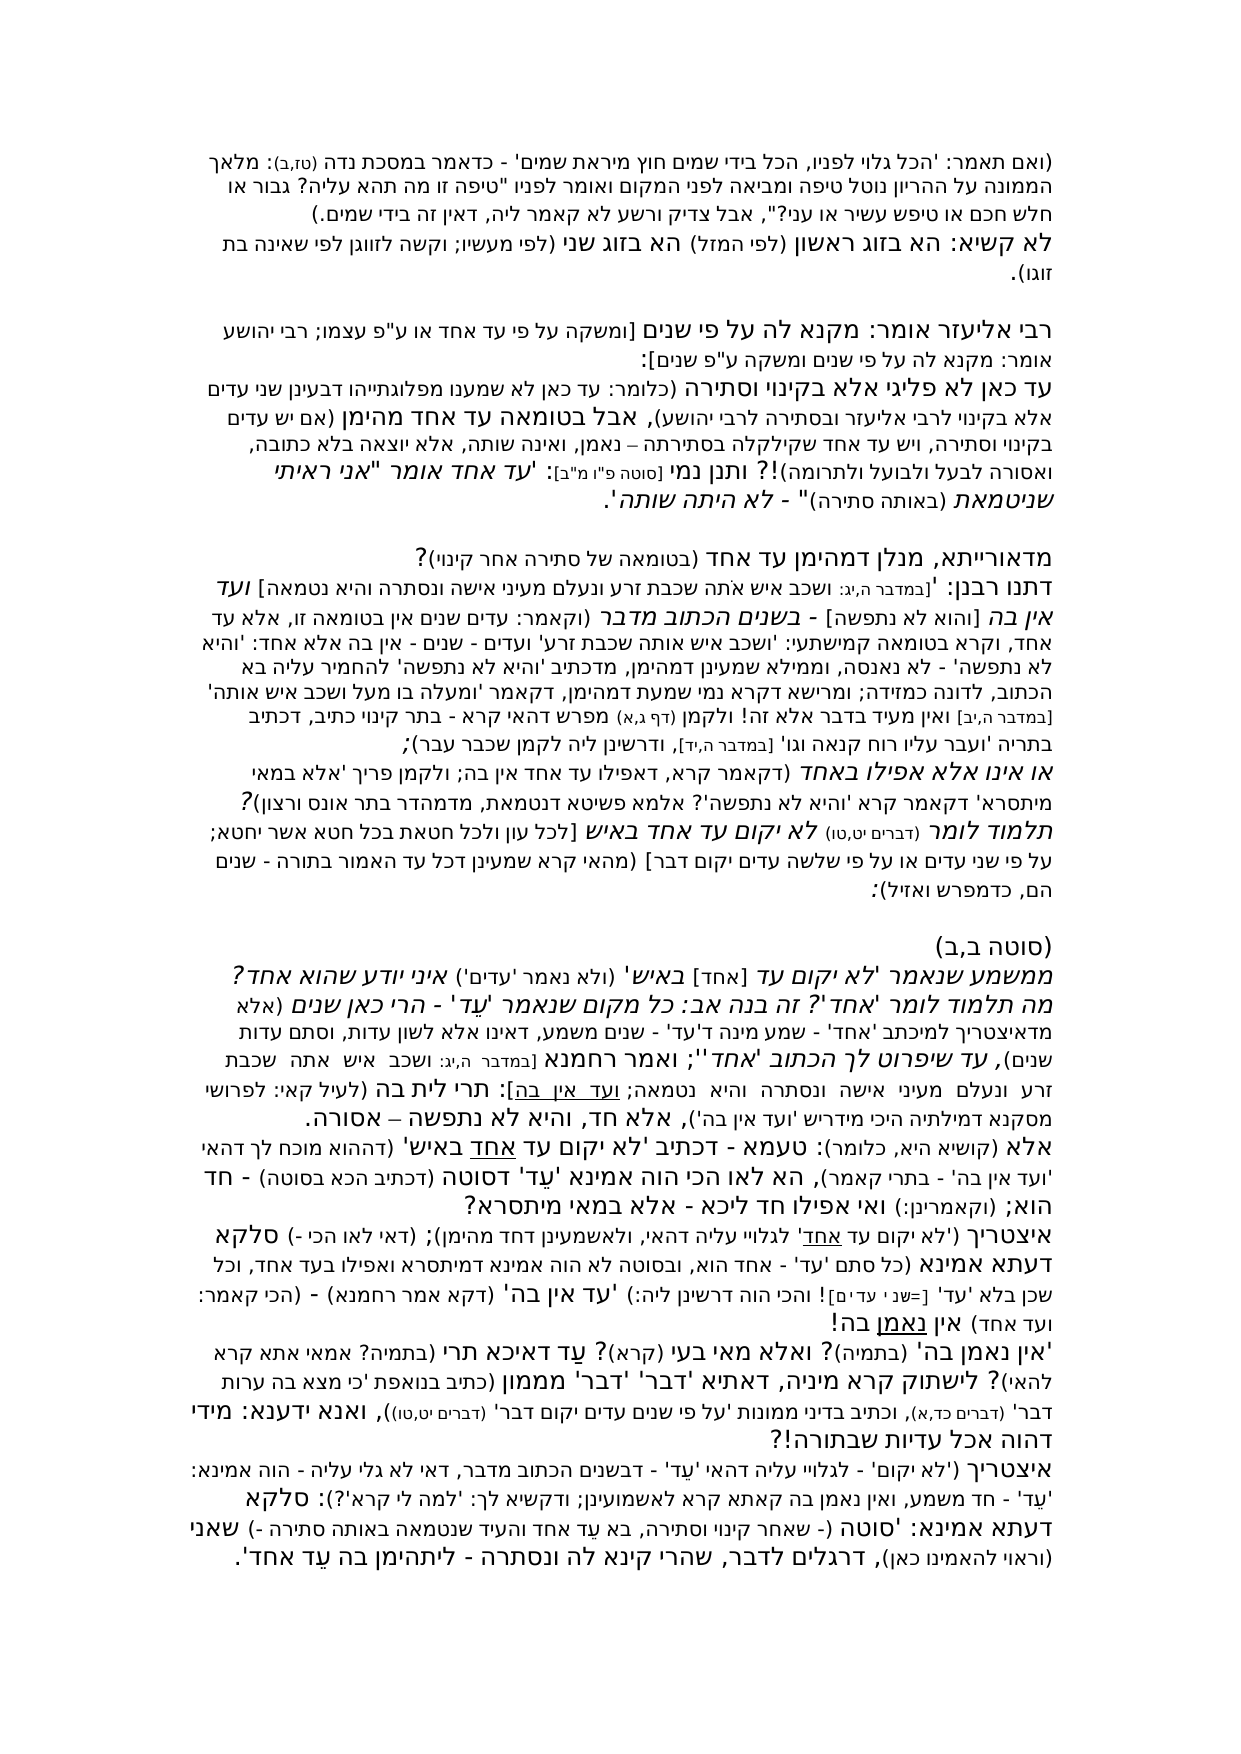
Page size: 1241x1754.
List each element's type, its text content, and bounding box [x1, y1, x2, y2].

text עד כאן לא פליגי אלא בקינוי וסתירה (כלומר: עד כאן לא שמענו מפלוגתייהו דבעינן שני עדים אלא בקינוי לרבי אליעזר ובסתירה לרבי יהושע), אבל בטומאה עד אחד מהימן (אם יש עדים בקינוי וסתירה, ויש עד אחד שקילקלה בסתירתה – נאמן, ואינה שותה, אלא יוצאה בלא כתובה, ואסורה לבעל ולבועל ולתרומה)!? ותנן נמי [סוטה פ"ו מ"ב]: 'עד אחד אומר "אני ראיתי שניטמאת (באותה סתירה)" - לא היתה שותה'. [187, 373, 1053, 514]
text דתנו רבנן: '[במדבר ה,יג: ושכב איש אֹתה שכבת זרע ונעלם מעיני אישה ונסתרה והיא נטמאה] ועד אין בה [והוא לא נתפשה] - בשנים הכתוב מדבר (וקאמר: עדים שנים אין בטומאה זו, אלא עד אחד, וקרא בטומאה קמישתעי: 'ושכב איש אותה שכבת זרע' ועדים - שנים - אין בה אלא אחד: 'והיא לא נתפשה' - לא נאנסה, וממילא שמעינן דמהימן, מדכתיב 'והיא לא נתפשה' להחמיר עליה בא הכתוב, לדונה כמזידה; ומרישא דקרא נמי שמעת דמהימן, דקאמר 'ומעלה בו מעל ושכב איש אותה' [במדבר ה,יב] ואין מעיד בדבר אלא זה! ולקמן (דף ג,א) מפרש דהאי קרא - בתר קינוי כתיב, דכתיב בתריה 'ועבר עליו רוח קנאה וגו' [במדבר ה,יד], ודרשינן ליה לקמן שכבר עבר); [187, 572, 1053, 758]
text תלמוד לומר (דברים יט,טו) לא יקום עד אחד באיש [לכל עון ולכל חטאת בכל חטא אשר יחטא; על פי שני עדים או על פי שלשה עדים יקום דבר] (מהאי קרא שמעינן דכל עד האמור בתורה - שנים הם, כדמפרש ואזיל): [187, 816, 1053, 903]
text (סוטה ב,ב) [187, 932, 1053, 961]
text אלא (קושיא היא, כלומר): טעמא - דכתיב 'לא יקום עד אחד באיש' (דההוא מוכח לך דהאי 'ועד אין בה' - בתרי קאמר), הא לאו הכי הוה אמינא 'עֵד' דסוטה (דכתיב הכא בסוטה) - חד הוא; (וקאמרינן:) ואי אפילו חד ליכא - אלא במאי מיתסרא? [187, 1133, 1053, 1220]
text איצטריך ('לא יקום' - לגלויי עליה דהאי 'עֵד' - דבשנים הכתוב מדבר, דאי לא גלי עליה - הוה אמינא: 'עֵד' - חד משמע, ואין נאמן בה קאתא קרא לאשמועינן; ודקשיא לך: 'למה לי קרא'?): סלקא דעתא אמינא: 'סוטה (- שאחר קינוי וסתירה, בא עֵד אחד והעיד שנטמאה באותה סתירה -) שאני (וראוי להאמינו כאן), דרגלים לדבר, שהרי קינא לה ונסתרה - ליתהימן בה עֵד אחד'. [187, 1454, 1053, 1571]
text (ואם תאמר: 'הכל גלוי לפניו, הכל בידי שמים חוץ מיראת שמים' - כדאמר במסכת נדה (טז,ב): מלאך הממונה על ההריון נוטל טיפה ומביאה לפני המקום ואומר לפניו "טיפה זו מה תהא עליה? גבור או חלש חכם או טיפש עשיר או עני?", אבל צדיק ורשע לא קאמר ליה, דאין זה בידי שמים.) [187, 150, 1053, 228]
text איצטריך ('לא יקום עד אחד' לגלויי עליה דהאי, ולאשמעינן דחד מהימן); (דאי לאו הכי -) סלקא דעתא אמינא (כל סתם 'עד' - אחד הוא, ובסוטה לא הוה אמינא דמיתסרא ואפילו בעד אחד, וכל שכן בלא 'עד' [=שני עדים]! והכי הוה דרשינן ליה:) 'עד אין בה' (דקא אמר רחמנא) - (הכי קאמר: ועד אחד) אין נאמן בה! [187, 1220, 1053, 1337]
text לא קשיא: הא בזוג ראשון (לפי המזל) הא בזוג שני (לפי מעשיו; וקשה לזווגן לפי שאינה בת זוגו). [187, 228, 1053, 286]
text 'אין נאמן בה' (בתמיה)? ואלא מאי בעי (קרא)? עַד דאיכא תרי (בתמיה? אמאי אתא קרא להאי)? לישתוק קרא מיניה, דאתיא 'דבר' 'דבר' מממון (כתיב בנואפת 'כי מצא בה ערות דבר' (דברים כד,א), וכתיב בדיני ממונות 'על פי שנים עדים יקום דבר' (דברים יט,טו)), ואנא ידענא: מידי דהוה אכל עדיות שבתורה!? [187, 1337, 1053, 1454]
text רבי אליעזר אומר: מקנא לה על פי שנים [ומשקה על פי עד אחד או ע"פ עצמו; רבי יהושע אומר: מקנא לה על פי שנים ומשקה ע"פ שנים]: [187, 315, 1053, 373]
text או אינו אלא אפילו באחד (דקאמר קרא, דאפילו עד אחד אין בה; ולקמן פריך 'אלא במאי מיתסרא' דקאמר קרא 'והיא לא נתפשה'? אלמא פשיטא דנטמאת, מדמהדר בתר אונס ורצון)? [187, 758, 1053, 816]
text ממשמע שנאמר 'לא יקום עד [אחד] באיש' (ולא נאמר 'עדים') איני יודע שהוא אחד? מה תלמוד לומר 'אחד'? זה בנה אב: כל מקום שנאמר 'עֵד' - הרי כאן שנים (אלא מדאיצטריך למיכתב 'אחד' - שמע מינה ד'עד' - שנים משמע, דאינו אלא לשון עדות, וסתם עדות שנים), עד שיפרוט לך הכתוב 'אחד''; ואמר רחמנא [במדבר ה,יג: ושכב איש אתה שכבת זרע ונעלם מעיני אישה ונסתרה והיא נטמאה; ועד אין בה]: תרי לית בה (לעיל קאי: לפרושי מסקנא דמילתיה היכי מידריש 'ועד אין בה'), אלא חד, והיא לא נתפשה – אסורה. [187, 961, 1053, 1133]
text מדאורייתא, מנלן דמהימן עד אחד (בטומאה של סתירה אחר קינוי)? [187, 543, 1053, 572]
